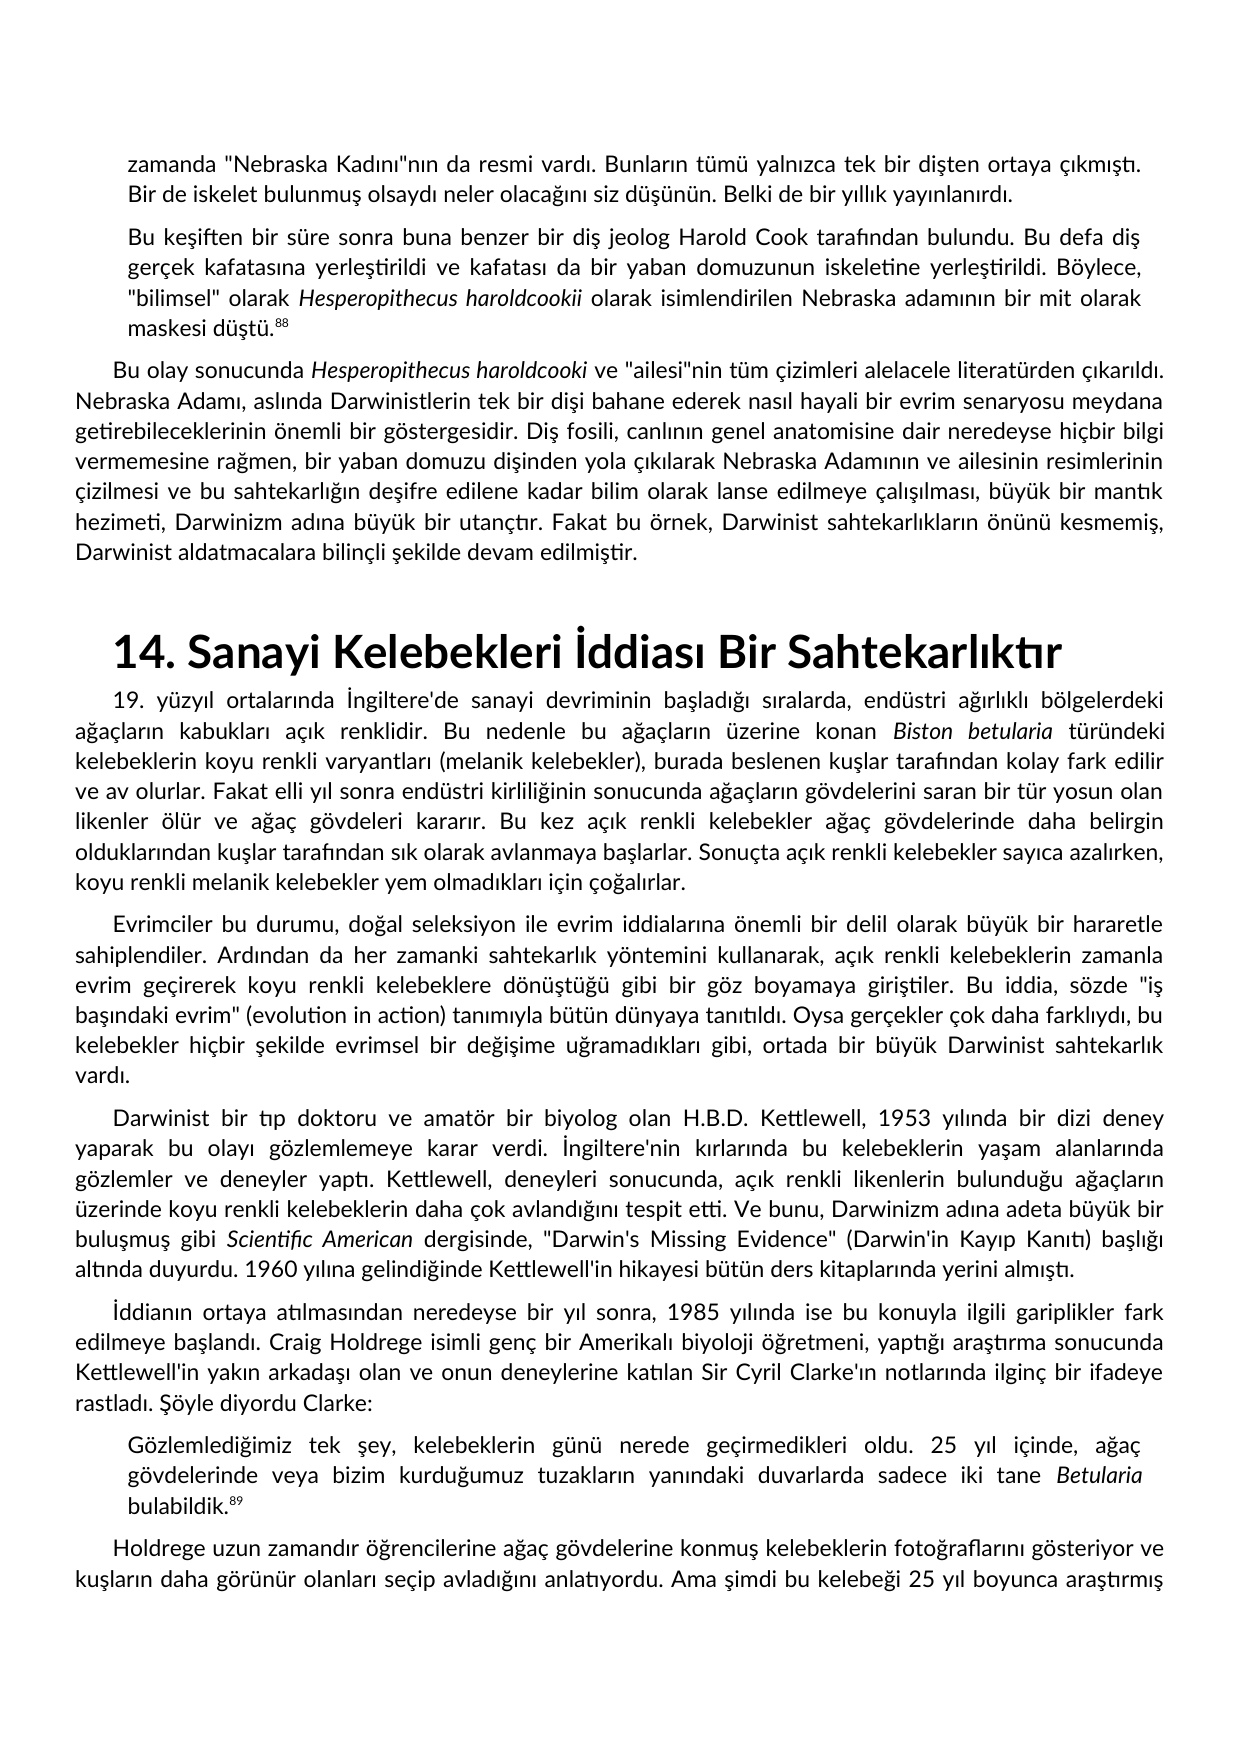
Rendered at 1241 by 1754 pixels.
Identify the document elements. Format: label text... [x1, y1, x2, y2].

subtitle 14. Sanayi Kelebekleri İddiası Bir Sahtekarlıktır [112, 623, 1165, 678]
text Evrimciler bu durumu, doğal seleksiyon ile evrim iddialarına önemli bir delil olarak büyük bir hararetle sahiplendiler. Ardından da her zamanki sahtekarlık yöntemini kullanarak, açık renkli kelebeklerin zamanla evrim geçirerek koyu renkli kelebeklere dönüştüğü gibi bir göz boyamaya giriştiler. Bu iddia, sözde "iş başındaki evrim" (evolution in action) tanımıyla bütün dünyaya tanıtıldı. Oysa gerçekler çok daha farklıydı, bu kelebekler hiçbir şekilde evrimsel bir değişime uğramadıkları gibi, ortada bir büyük Darwinist sahtekarlık vardı. [75, 910, 1165, 1089]
text Darwinist bir tıp doktoru ve amatör bir biyolog olan H.B.D. Kettlewell, 1953 yılında bir dizi deney yaparak bu olayı gözlemlemeye karar verdi. İngiltere'nin kırlarında bu kelebeklerin yaşam alanlarında gözlemler ve deneyler yaptı. Kettlewell, deneyleri sonucunda, açık renkli likenlerin bulunduğu ağaçların üzerinde koyu renkli kelebeklerin daha çok avlandığını tespit etti. Ve bunu, Darwinizm adına adeta büyük bir buluşmuş gibi Scientific American dergisinde, "Darwin's Missing Evidence" (Darwin'in Kayıp Kanıtı) başlığı altında duyurdu. 1960 yılına gelindiğinde Kettlewell'in hikayesi bütün ders kitaplarında yerini almıştı. [75, 1104, 1165, 1282]
text Bu olay sonucunda Hesperopithecus haroldcooki ve "ailesi"nin tüm çizimleri alelacele literatürden çıkarıldı. Nebraska Adamı, aslında Darwinistlerin tek bir dişi bahane ederek nasıl hayali bir evrim senaryosu meydana getirebileceklerinin önemli bir göstergesidir. Diş fosili, canlının genel anatomisine dair neredeyse hiçbir bilgi vermemesine rağmen, bir yaban domuzu dişinden yola çıkılarak Nebraska Adamının ve ailesinin resimlerinin çizilmesi ve bu sahtekarlığın deşifre edilene kadar bilim olarak lanse edilmeye çalışılması, büyük bir mantık hezimeti, Darwinizm adına büyük bir utançtır. Fakat bu örnek, Darwinist sahtekarlıkların önünü kesmemiş, Darwinist aldatmacalara bilinçli şekilde devam edilmiştir. [75, 356, 1165, 565]
text 19. yüzyıl ortalarında İngiltere'de sanayi devriminin başladığı sıralarda, endüstri ağırlıklı bölgelerdeki ağaçların kabukları açık renklidir. Bu nedenle bu ağaçların üzerine konan Biston betularia türündeki kelebeklerin koyu renkli varyantları (melanik kelebekler), burada beslenen kuşlar tarafından kolay fark edilir ve av olurlar. Fakat elli yıl sonra endüstri kirliliğinin sonucunda ağaçların gövdelerini saran bir tür yosun olan likenler ölür ve ağaç gövdeleri kararır. Bu kez açık renkli kelebekler ağaç gövdelerinde daha belirgin olduklarından kuşlar tarafından sık olarak avlanmaya başlarlar. Sonuçta açık renkli kelebekler sayıca azalırken, koyu renkli melanik kelebekler yem olmadıkları için çoğalırlar. [75, 686, 1165, 895]
text zamanda "Nebraska Kadını"nın da resmi vardı. Bunların tümü yalnızca tek bir dişten ortaya çıkmıştı. Bir de iskelet bulunmuş olsaydı neler olacağını siz düşünün. Belki de bir yıllık yayınlanırdı. [127, 150, 1143, 208]
text Gözlemlediğimiz tek şey, kelebeklerin günü nerede geçirmedikleri oldu. 25 yıl içinde, ağaç gövdelerinde veya bizim kurduğumuz tuzakların yanındaki duvarlarda sadece iki tane Betularia bulabildik.89 [127, 1431, 1143, 1519]
text Holdrege uzun zamandır öğrencilerine ağaç gövdelerine konmuş kelebeklerin fotoğraflarını gösteriyor ve kuşların daha görünür olanları seçip avladığını anlatıyordu. Ama şimdi bu kelebeği 25 yıl boyunca araştırmış [75, 1534, 1165, 1592]
text İddianın ortaya atılmasından neredeyse bir yıl sonra, 1985 yılında ise bu konuyla ilgili gariplikler fark edilmeye başlandı. Craig Holdrege isimli genç bir Amerikalı biyoloji öğretmeni, yaptığı araştırma sonucunda Kettlewell'in yakın arkadaşı olan ve onun deneylerine katılan Sir Cyril Clarke'ın notlarında ilginç bir ifadeye rastladı. Şöyle diyordu Clarke: [75, 1298, 1165, 1416]
text Bu keşiften bir süre sonra buna benzer bir diş jeolog Harold Cook tarafından bulundu. Bu defa diş gerçek kafatasına yerleştirildi ve kafatası da bir yaban domuzunun iskeletine yerleştirildi. Böylece, "bilimsel" olarak Hesperopithecus haroldcookii olarak isimlendirilen Nebraska adamının bir mit olarak maskesi düştü.88 [127, 223, 1143, 341]
